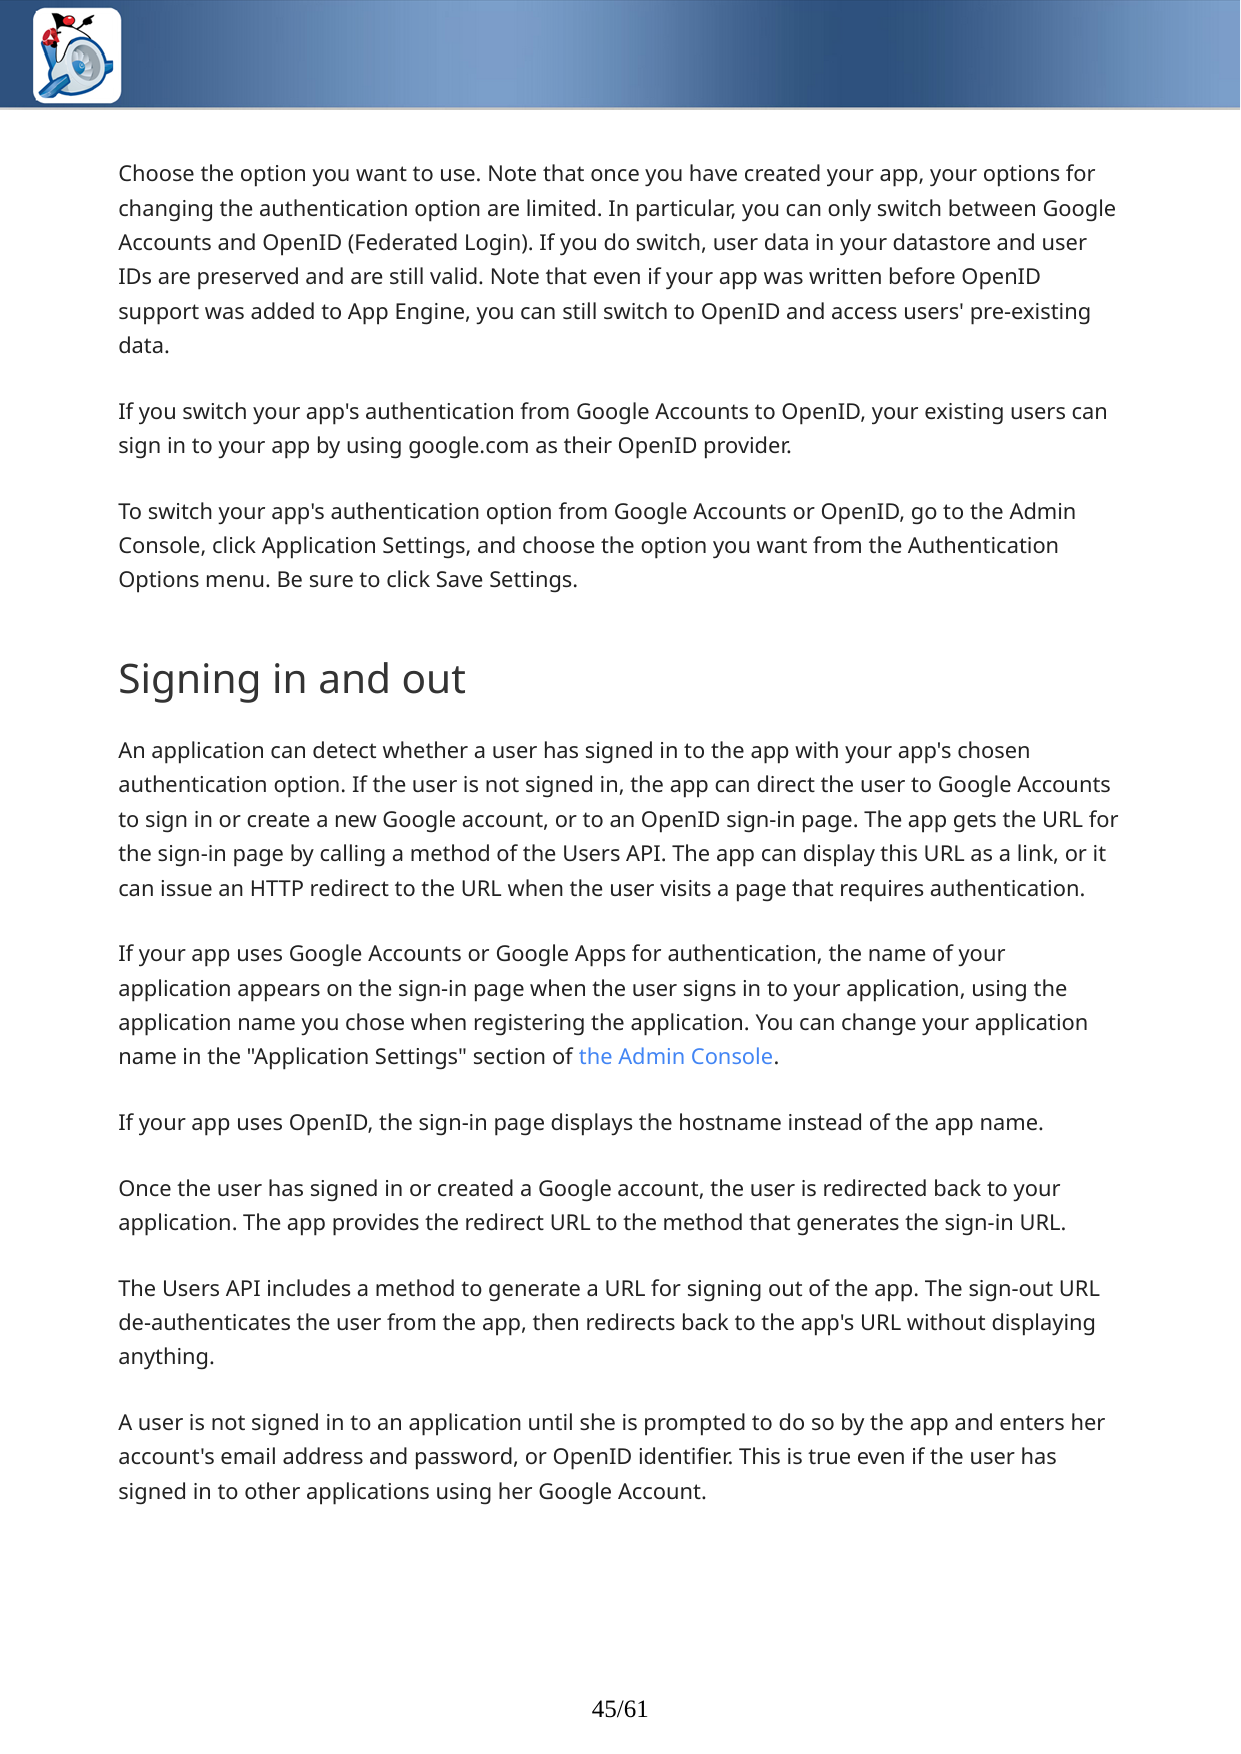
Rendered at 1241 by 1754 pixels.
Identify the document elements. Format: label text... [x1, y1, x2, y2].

picture [0, 0, 1241, 110]
text If your app uses OpenID, the sign-in page displays the hostname instead of the app name. [118, 1102, 1122, 1137]
text Choose the option you want to use. Note that once you have created your app, your options for changing the authentication option are limited. In particular, you can only switch between Google Accounts and OpenID (Federated Login). If you do switch, user data in your datastore and user IDs are preserved and are still valid. Note that even if your app was written before OpenID support was added to App Engine, you can still switch to OpenID and access users' pre-existing data. [118, 153, 1122, 360]
text Signing in and out [118, 610, 1122, 705]
text The Users API includes a method to generate a URL for signing out of the app. The sign-out URL de-authenticates the user from the app, then redirects back to the app's URL without displaying anything. [118, 1268, 1122, 1371]
text To switch your app's authentication option from Google Accounts or OpenID, go to the Admin Console, click Application Settings, and choose the option you want from the Authentication Options menu. Be sure to click Save Settings. [118, 491, 1122, 594]
text If your app uses Google Accounts or Google Apps for authentication, the name of your application appears on the sign-in page when the user signs in to your application, using the application name you chose when registering the application. You can change your application name in the "Application Settings" section of the Admin Console. [118, 934, 1122, 1071]
text An application can detect whether a user has signed in to the app with your app's chosen authentication option. If the user is not signed in, the app can direct the user to Google Accounts to sign in or create a new Google account, or to an OpenID sign-in page. The app gets the URL for the sign-in page by calling a method of the Users API. The app can display this URL as a link, or it can issue an HTTP redirect to the URL when the user visits a page that requires authentication. [118, 731, 1122, 902]
text Once the user has signed in or created a Google account, the user is redirected back to your application. The app provides the redirect URL to the method that generates the sign-in URL. [118, 1168, 1122, 1237]
text A user is not signed in to an application until she is prompted to do so by the app and enters her account's email address and password, or OpenID identifier. This is true even if the user has signed in to other applications using her Google Account. [118, 1402, 1122, 1506]
text If you switch your app's authentication from Google Accounts to OpenID, your existing users can sign in to your app by using google.com as their OpenID provider. [118, 391, 1122, 460]
